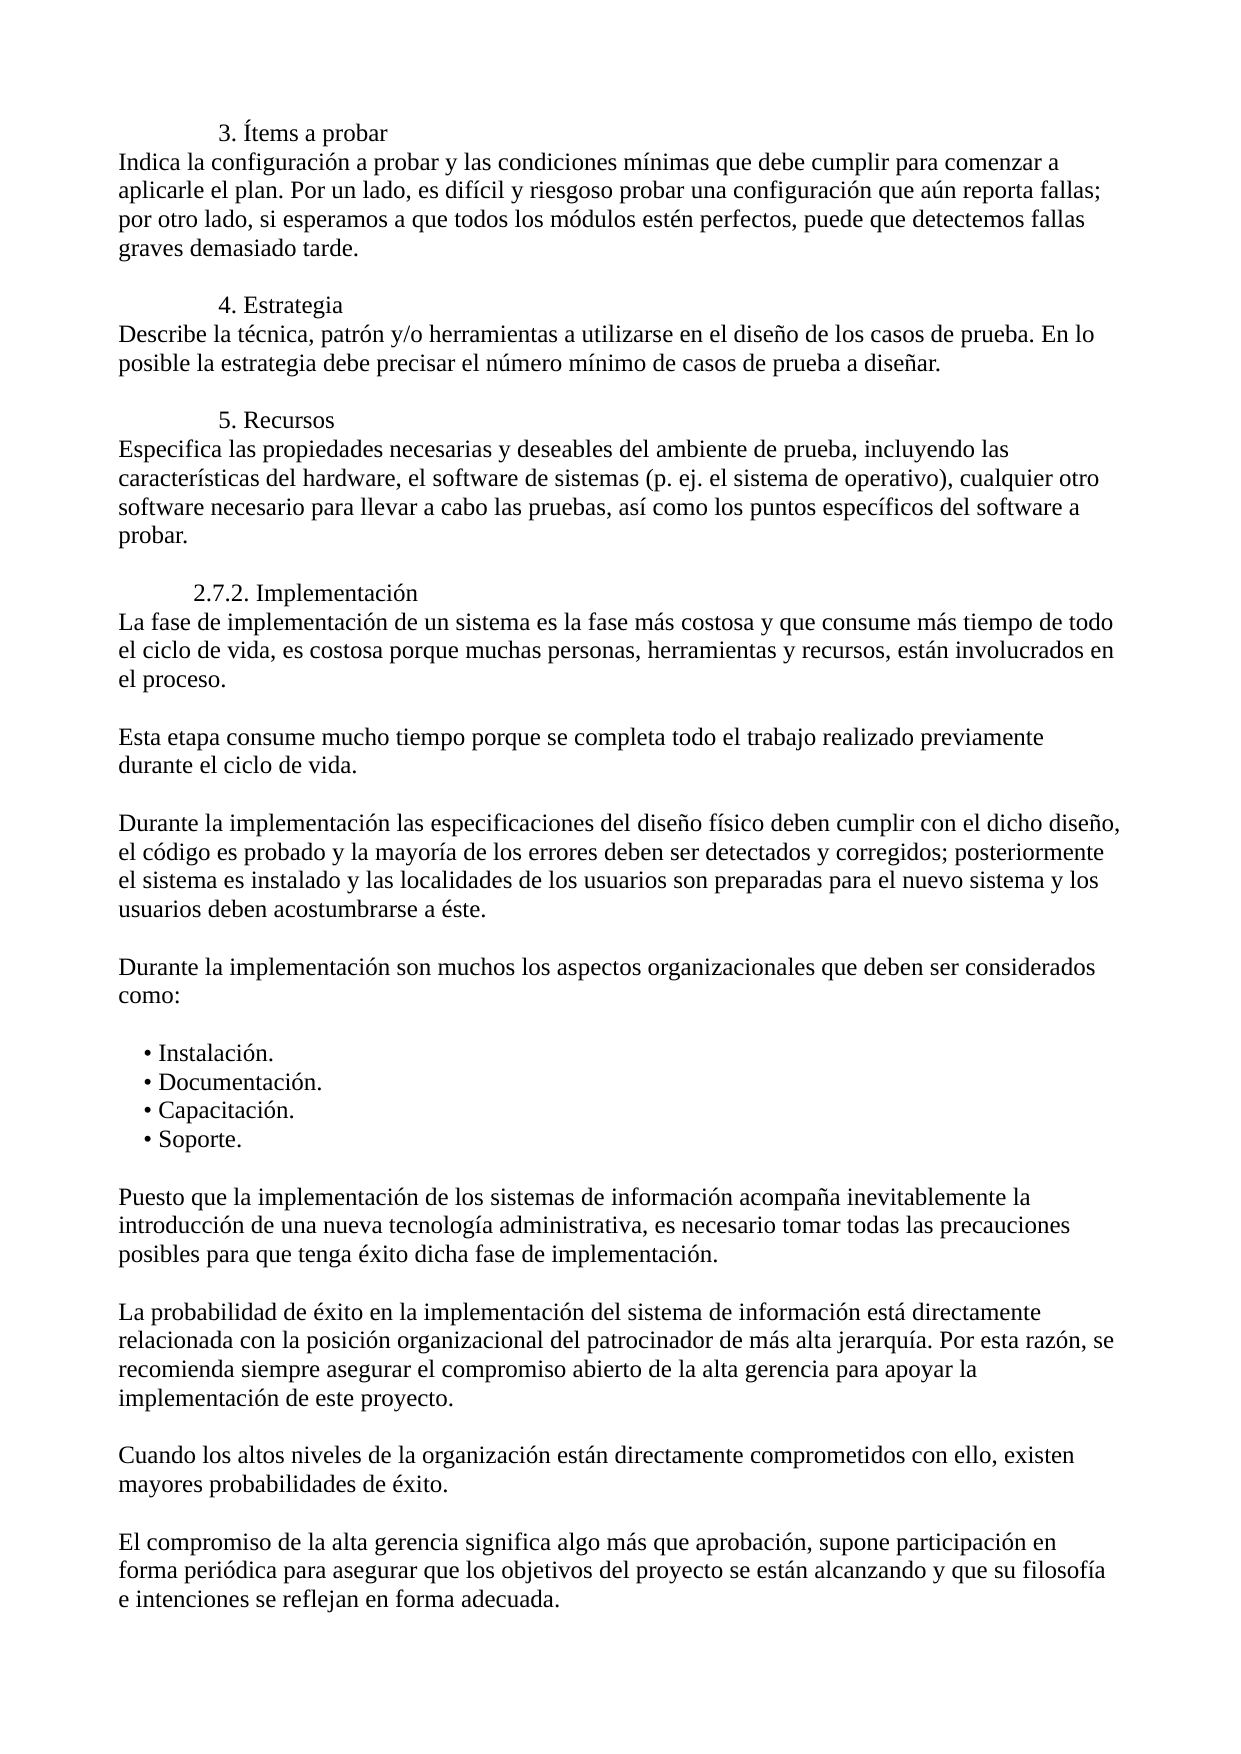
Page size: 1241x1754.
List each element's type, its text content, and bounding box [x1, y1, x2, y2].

text Describe la técnica, patrón y/o herramientas a utilizarse en el diseño de los casos de prueba. En lo posible la estrategia debe precisar el número mínimo de casos de prueba a diseñar. [118, 319, 1122, 377]
text 2.7.2. Implementación [118, 578, 1122, 607]
text • Soporte. [118, 1124, 1122, 1153]
text Esta etapa consume mucho tiempo porque se completa todo el trabajo realizado previamente durante el ciclo de vida. [118, 722, 1122, 779]
text Puesto que la implementación de los sistemas de información acompaña inevitablemente la introducción de una nueva tecnología administrativa, es necesario tomar todas las precauciones posibles para que tenga éxito dicha fase de implementación. [118, 1182, 1122, 1268]
text 5. Recursos [118, 406, 1122, 434]
text El compromiso de la alta gerencia significa algo más que aprobación, supone participación en forma periódica para asegurar que los objetivos del proyecto se están alcanzando y que su filosofía e intenciones se reflejan en forma adecuada. [118, 1527, 1122, 1613]
text Durante la implementación son muchos los aspectos organizacionales que deben ser considerados como: [118, 952, 1122, 1009]
text • Instalación. [118, 1038, 1122, 1067]
text • Capacitación. [118, 1096, 1122, 1124]
text • Documentación. [118, 1067, 1122, 1096]
text Cuando los altos niveles de la organización están directamente comprometidos con ello, existen mayores probabilidades de éxito. [118, 1441, 1122, 1498]
text Indica la configuración a probar y las condiciones mínimas que debe cumplir para comenzar a aplicarle el plan. Por un lado, es difícil y riesgoso probar una configuración que aún reporta fallas; por otro lado, si esperamos a que todos los módulos estén perfectos, puede que detectemos fallas graves demasiado tarde. [118, 147, 1122, 262]
text La fase de implementación de un sistema es la fase más costosa y que consume más tiempo de todo el ciclo de vida, es costosa porque muchas personas, herramientas y recursos, están involucrados en el proceso. [118, 607, 1122, 693]
text Especifica las propiedades necesarias y deseables del ambiente de prueba, incluyendo las características del hardware, el software de sistemas (p. ej. el sistema de operativo), cualquier otro software necesario para llevar a cabo las pruebas, así como los puntos específicos del software a probar. [118, 434, 1122, 549]
text Durante la implementación las especificaciones del diseño físico deben cumplir con el dicho diseño, el código es probado y la mayoría de los errores deben ser detectados y corregidos; posteriormente el sistema es instalado y las localidades de los usuarios son preparadas para el nuevo sistema y los usuarios deben acostumbrarse a éste. [118, 808, 1122, 923]
text 4. Estrategia [118, 291, 1122, 319]
text 3. Ítems a probar [118, 118, 1122, 147]
text La probabilidad de éxito en la implementación del sistema de información está directamente relacionada con la posición organizacional del patrocinador de más alta jerarquía. Por esta razón, se recomienda siempre asegurar el compromiso abierto de la alta gerencia para apoyar la implementación de este proyecto. [118, 1297, 1122, 1412]
